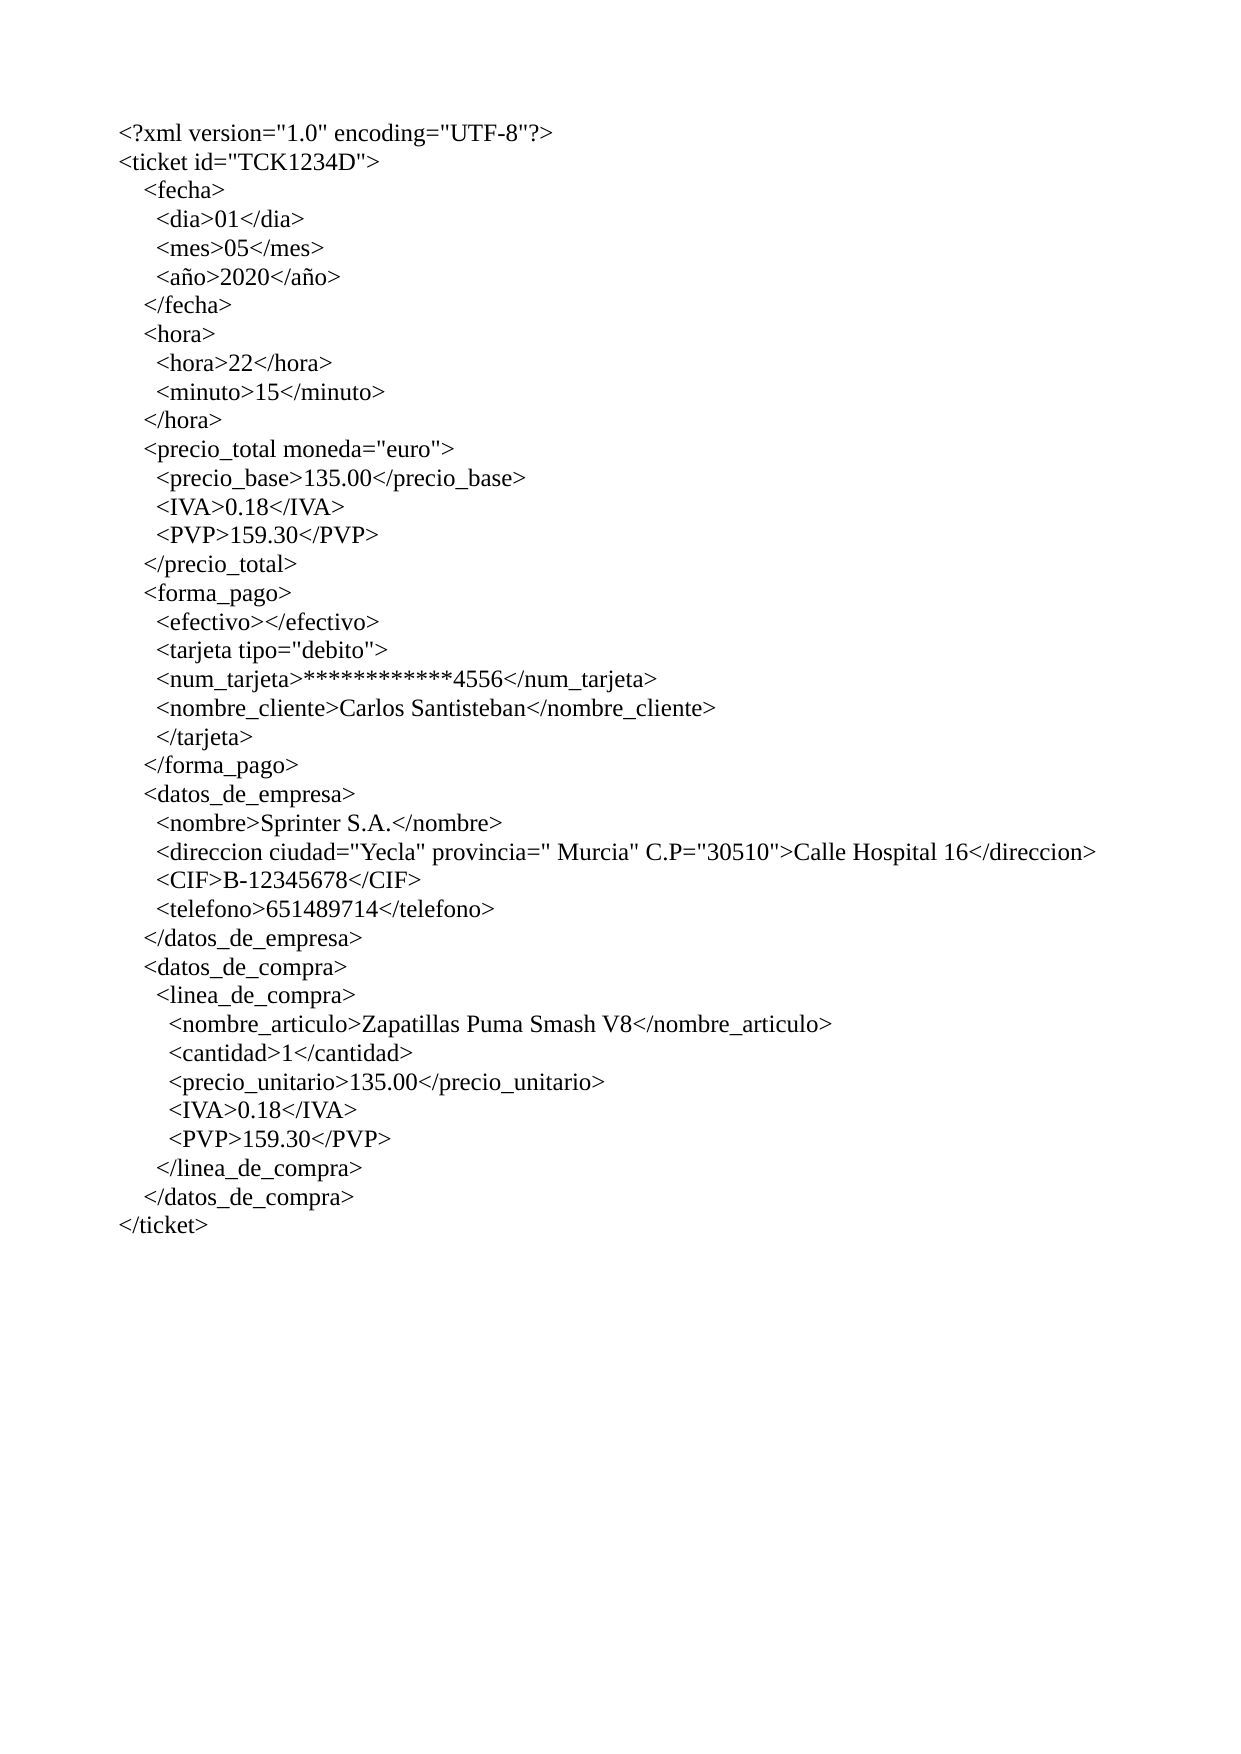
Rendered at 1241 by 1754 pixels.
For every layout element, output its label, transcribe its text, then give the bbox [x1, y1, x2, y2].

text <CIF>B-12345678</CIF> [118, 866, 1122, 894]
text <mes>05</mes> [118, 233, 1122, 262]
text <cantidad>1</cantidad> [118, 1038, 1122, 1067]
text </datos_de_compra> [118, 1182, 1122, 1211]
text <datos_de_compra> [118, 952, 1122, 981]
text <telefono>651489714</telefono> [118, 894, 1122, 923]
text </datos_de_empresa> [118, 923, 1122, 952]
text </forma_pago> [118, 751, 1122, 779]
text <forma_pago> [118, 578, 1122, 607]
text <direccion ciudad="Yecla" provincia=" Murcia" C.P="30510">Calle Hospital 16</direccion> [118, 837, 1122, 866]
text <efectivo></efectivo> [118, 607, 1122, 636]
text </precio_total> [118, 549, 1122, 578]
text </linea_de_compra> [118, 1153, 1122, 1182]
text <ticket id="TCK1234D"> [118, 147, 1122, 176]
text <año>2020</año> [118, 262, 1122, 291]
text <minuto>15</minuto> [118, 377, 1122, 406]
text <datos_de_empresa> [118, 779, 1122, 808]
text </hora> [118, 406, 1122, 434]
text <IVA>0.18</IVA> [118, 1096, 1122, 1124]
text </ticket> [118, 1211, 1122, 1239]
text <nombre_articulo>Zapatillas Puma Smash V8</nombre_articulo> [118, 1009, 1122, 1038]
text <hora>22</hora> [118, 348, 1122, 377]
text <IVA>0.18</IVA> [118, 492, 1122, 521]
text <precio_total moneda="euro"> [118, 434, 1122, 463]
text <PVP>159.30</PVP> [118, 1124, 1122, 1153]
text <precio_base>135.00</precio_base> [118, 463, 1122, 492]
text <nombre_cliente>Carlos Santisteban</nombre_cliente> [118, 693, 1122, 722]
text <PVP>159.30</PVP> [118, 521, 1122, 549]
text <fecha> [118, 176, 1122, 204]
text <nombre>Sprinter S.A.</nombre> [118, 808, 1122, 837]
text <hora> [118, 319, 1122, 348]
text </fecha> [118, 291, 1122, 319]
text <tarjeta tipo="debito"> [118, 636, 1122, 664]
text <linea_de_compra> [118, 981, 1122, 1009]
text </tarjeta> [118, 722, 1122, 751]
text <?xml version="1.0" encoding="UTF-8"?> [118, 118, 1122, 147]
text <dia>01</dia> [118, 204, 1122, 233]
text <precio_unitario>135.00</precio_unitario> [118, 1067, 1122, 1096]
text <num_tarjeta>************4556</num_tarjeta> [118, 664, 1122, 693]
